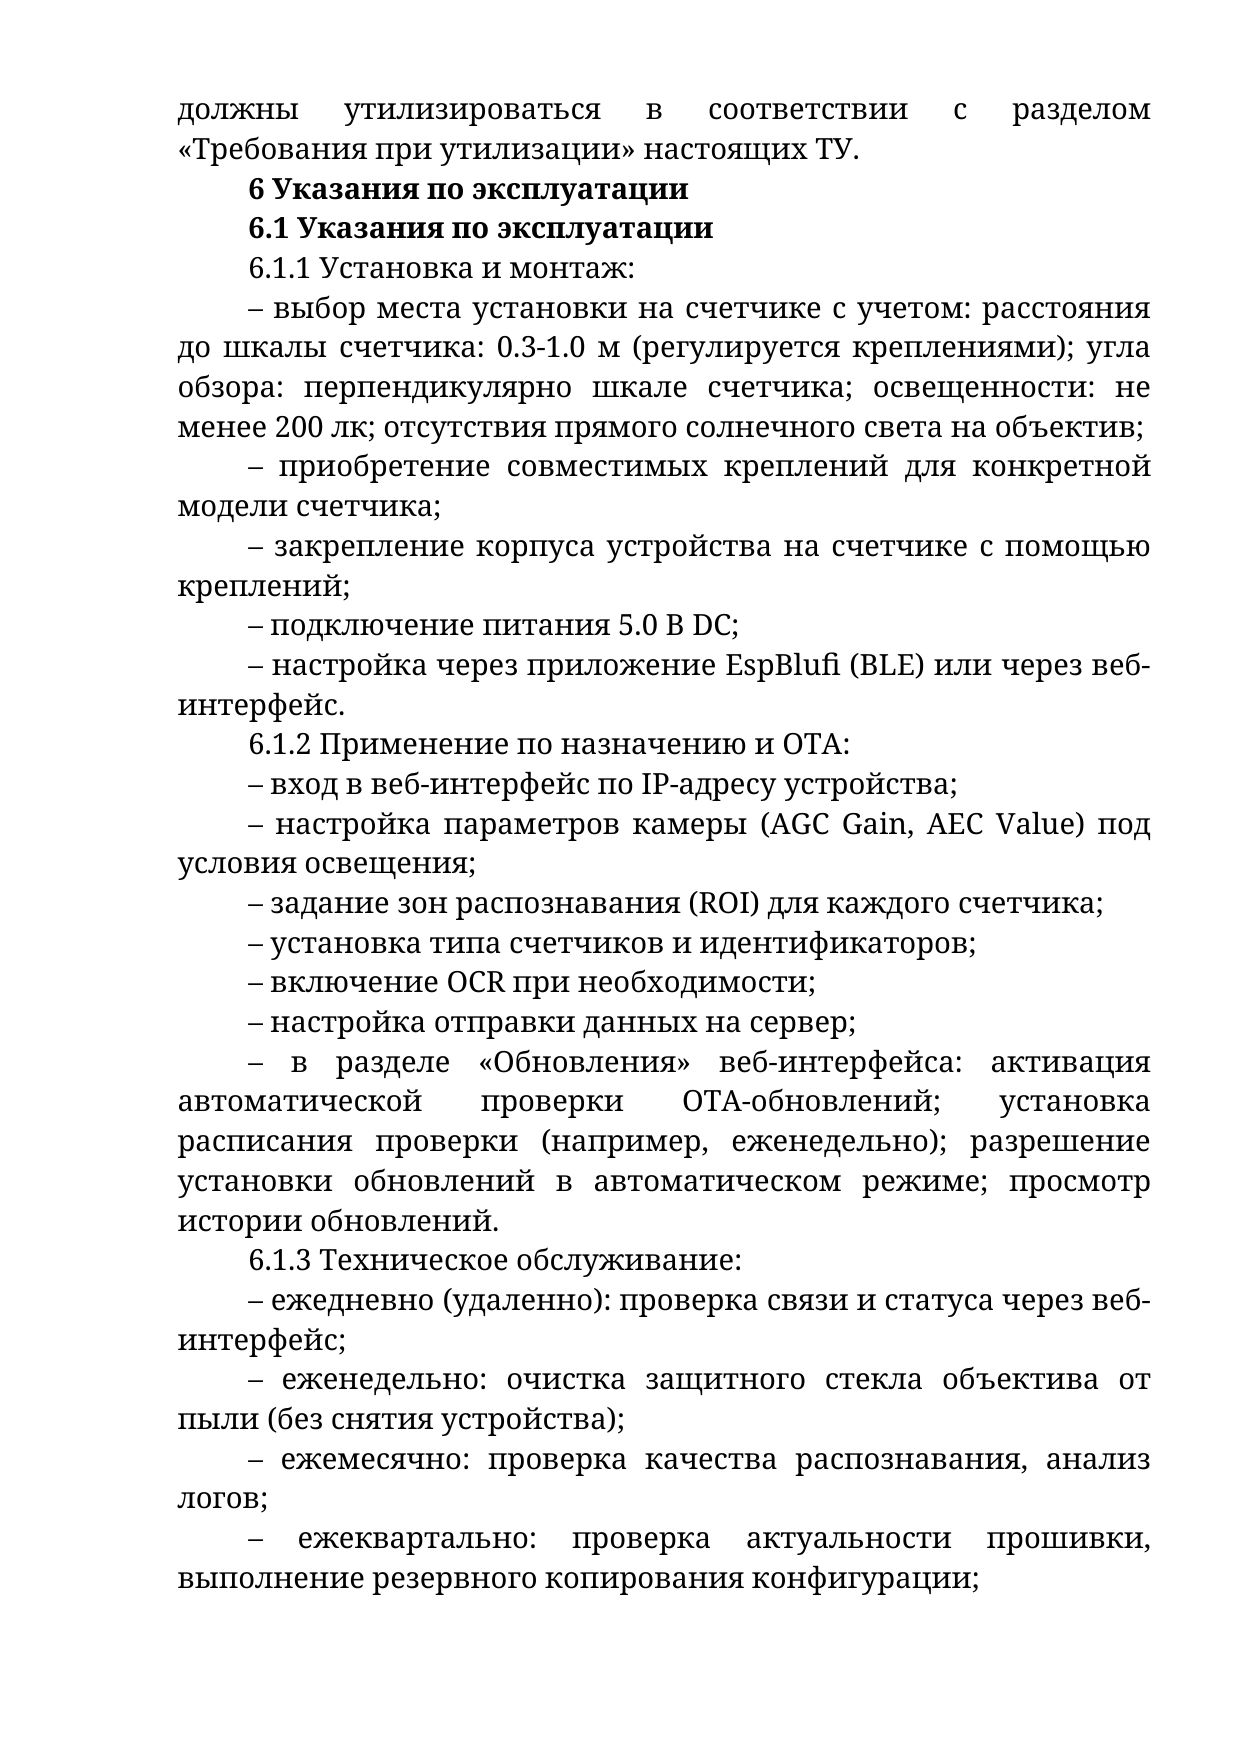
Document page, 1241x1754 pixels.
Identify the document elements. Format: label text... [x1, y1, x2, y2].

text – вход в веб-интерфейс по IP-адресу устройства; [177, 763, 1152, 803]
text – еженедельно: очистка защитного стекла объектива от пыли (без снятия устройства); [177, 1358, 1152, 1438]
subtitle 6.1 Указания по эксплуатации [177, 208, 1152, 247]
text – настройка параметров камеры (AGC Gain, AEC Value) под условия освещения; [177, 803, 1152, 882]
text – приобретение совместимых креплений для конкретной модели счетчика; [177, 446, 1152, 525]
text – ежемесячно: проверка качества распознавания, анализ логов; [177, 1438, 1152, 1517]
text 6.1.3 Техническое обслуживание: [177, 1239, 1152, 1279]
text – задание зон распознавания (ROI) для каждого счетчика; [177, 882, 1152, 922]
subtitle 6 Указания по эксплуатации [177, 168, 1152, 208]
text – закрепление корпуса устройства на счетчике с помощью креплений; [177, 525, 1152, 604]
text 6.1.1 Установка и монтаж: [177, 247, 1152, 287]
text – установка типа счетчиков и идентификаторов; [177, 922, 1152, 962]
text – ежедневно (удаленно): проверка связи и статуса через веб-интерфейс; [177, 1279, 1152, 1358]
text 6.1.2 Применение по назначению и OTA: [177, 723, 1152, 763]
text – ежеквартально: проверка актуальности прошивки, выполнение резервного копирования конфигурации; [177, 1517, 1152, 1597]
text – включение OCR при необходимости; [177, 962, 1152, 1001]
text должны утилизироваться в соответствии с разделом «Требования при утилизации» настоящих ТУ. [177, 88, 1152, 168]
text – подключение питания 5.0 В DC; [177, 604, 1152, 644]
text – настройка отправки данных на сервер; [177, 1001, 1152, 1041]
text – в разделе «Обновления» веб-интерфейса: активация автоматической проверки OTA-обновлений; установка расписания проверки (например, еженедельно); разрешение установки обновлений в автоматическом режиме; просмотр истории обновлений. [177, 1041, 1152, 1239]
text – настройка через приложение EspBlufi (BLE) или через веб-интерфейс. [177, 644, 1152, 723]
text – выбор места установки на счетчике с учетом: расстояния до шкалы счетчика: 0.3-1.0 м (регулируется креплениями); угла обзора: перпендикулярно шкале счетчика; освещенности: не менее 200 лк; отсутствия прямого солнечного света на объектив; [177, 287, 1152, 446]
